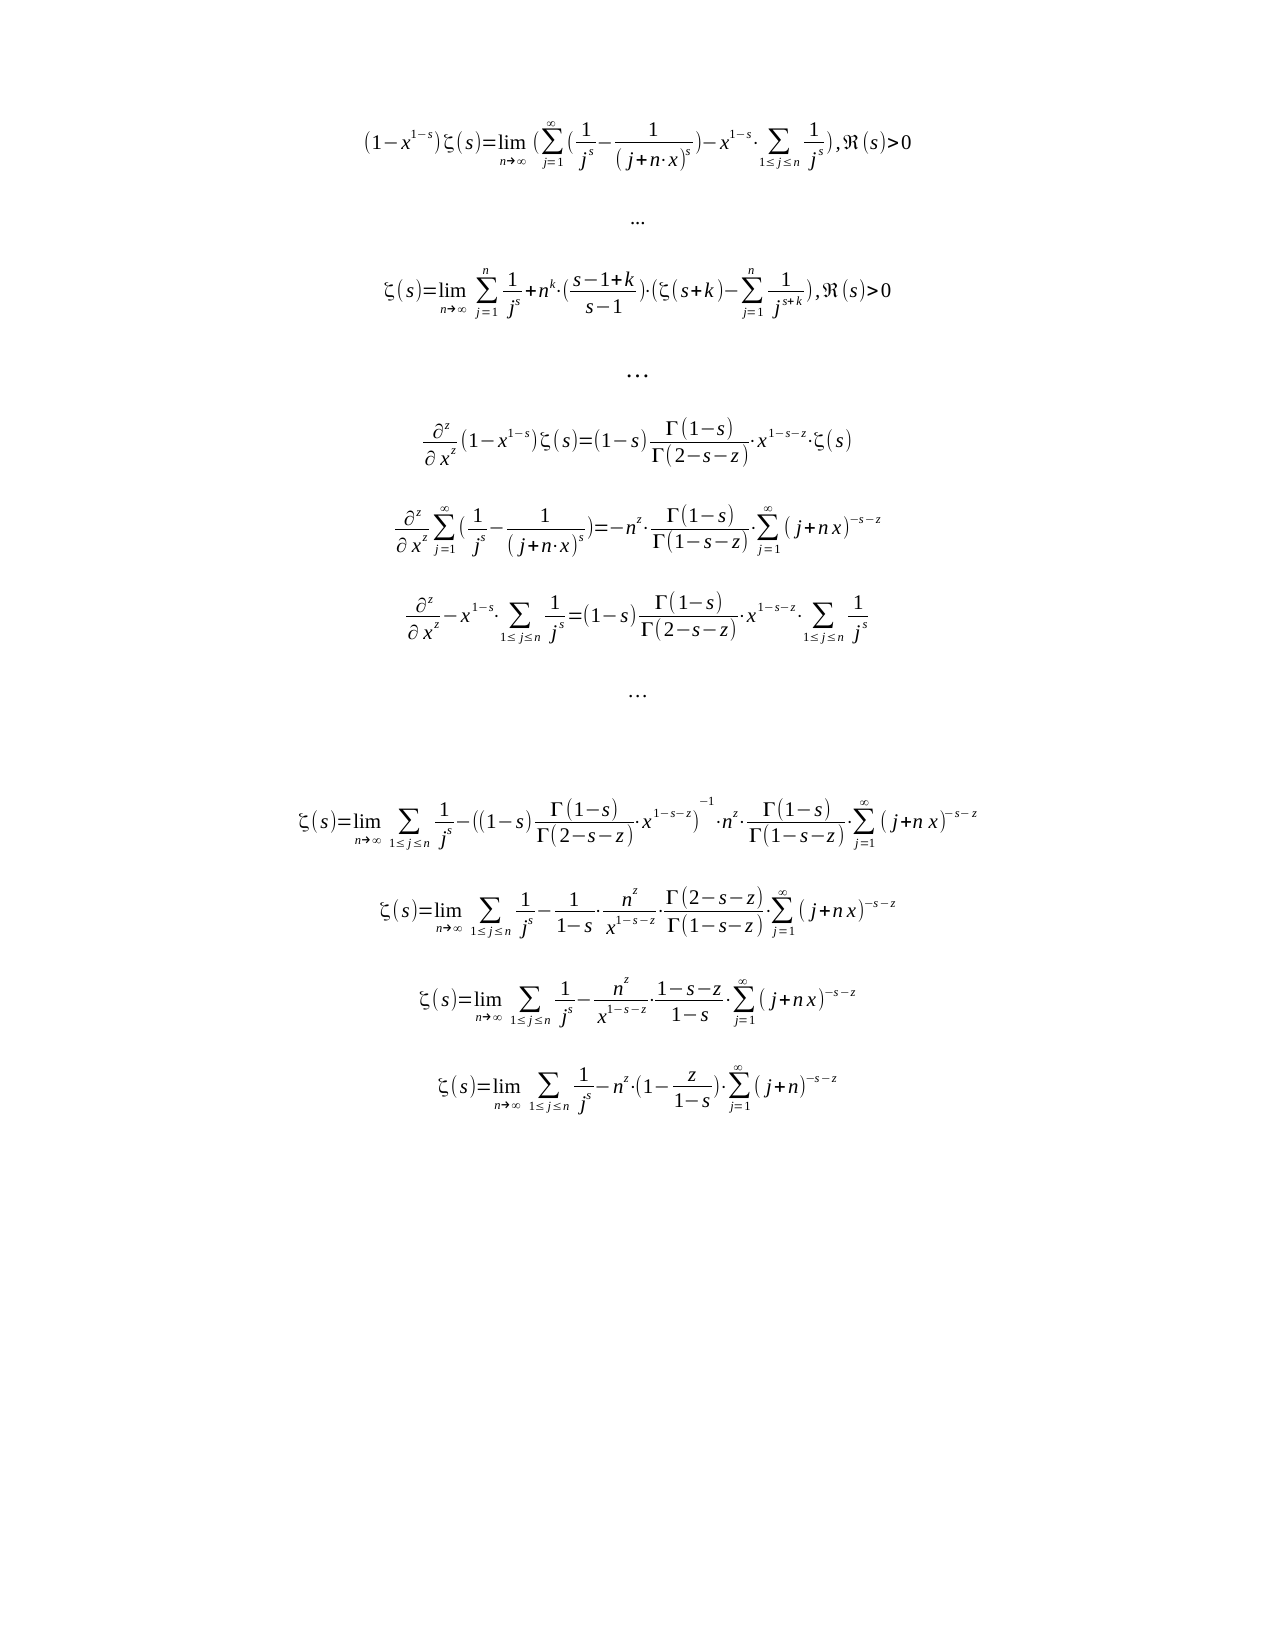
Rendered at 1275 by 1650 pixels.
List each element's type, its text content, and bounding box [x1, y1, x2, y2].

text … [118, 678, 1157, 702]
text ... [118, 205, 1157, 229]
text … [118, 354, 1157, 383]
